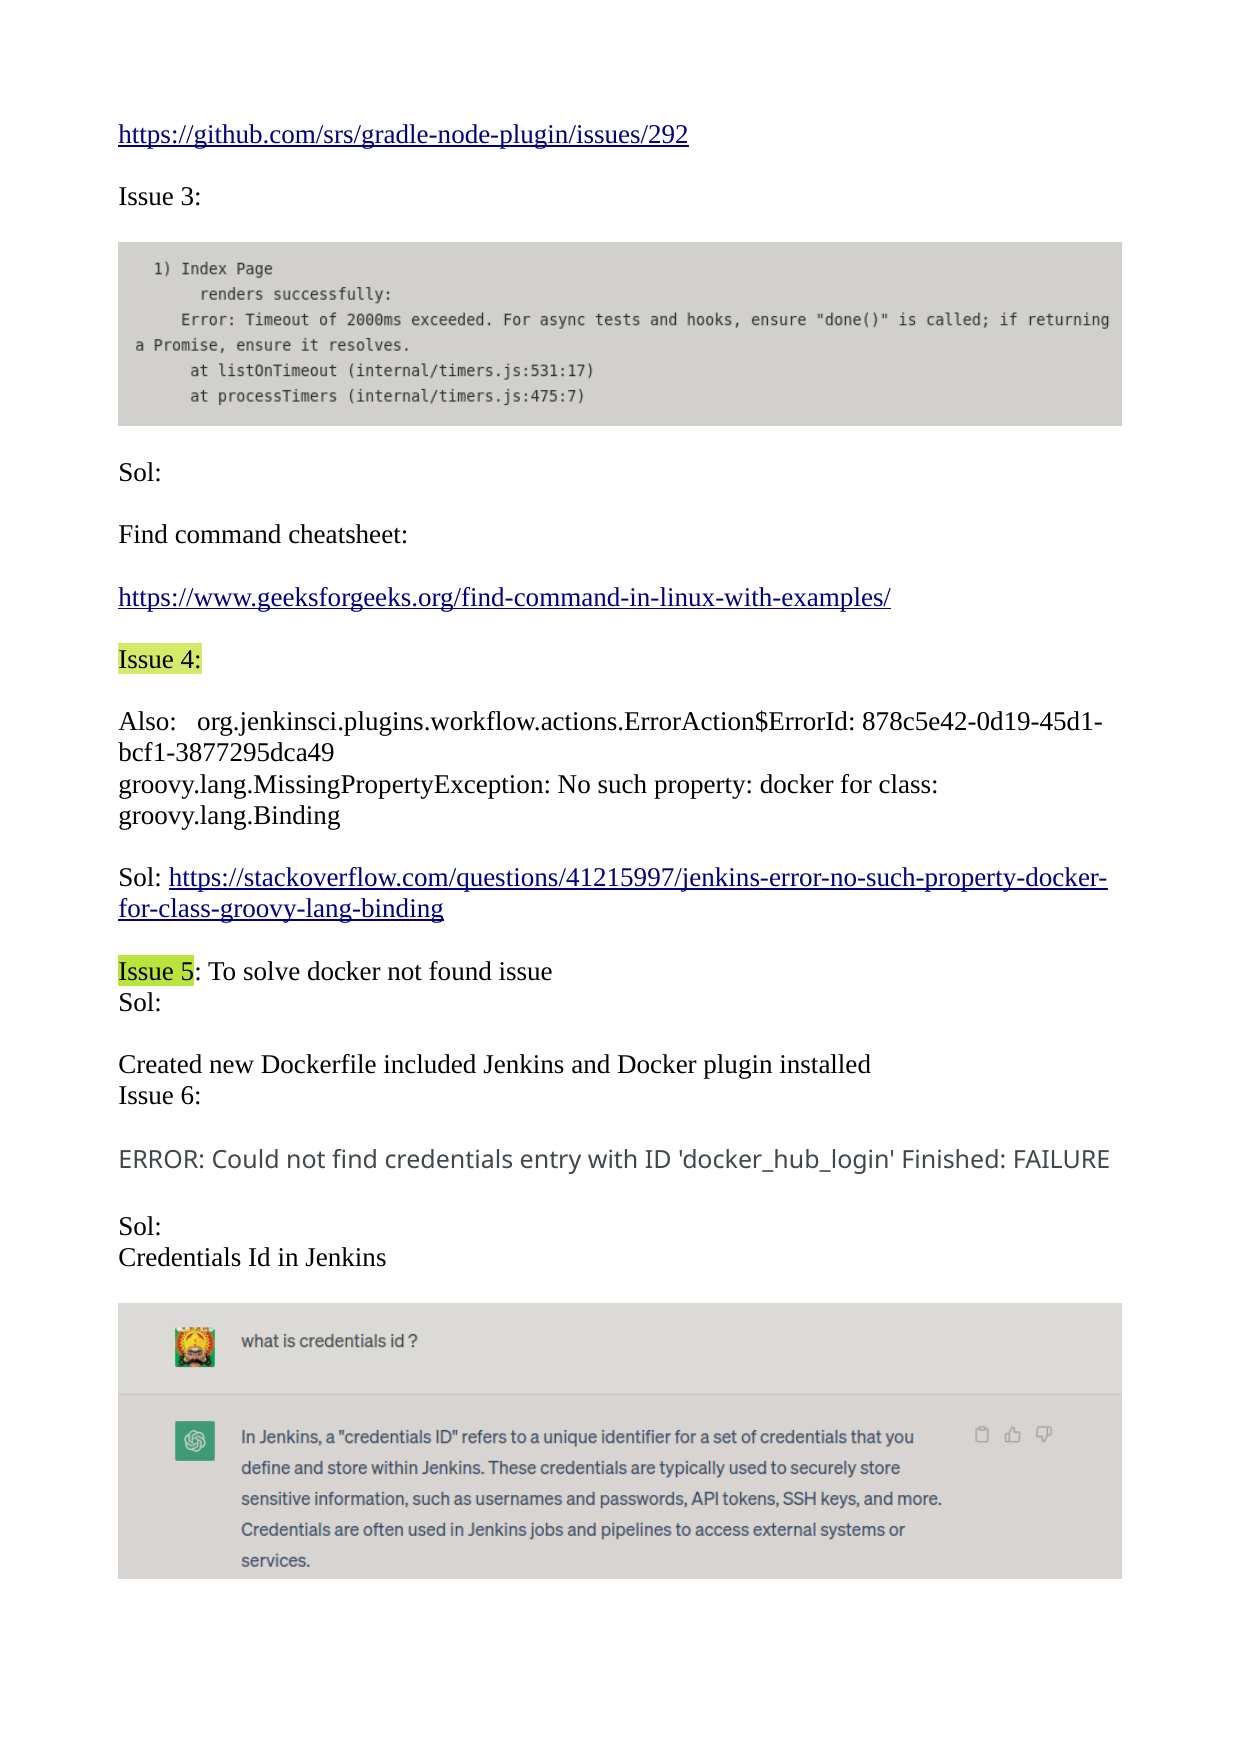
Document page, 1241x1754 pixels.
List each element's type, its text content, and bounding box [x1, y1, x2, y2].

text Credentials Id in Jenkins [118, 1241, 1122, 1272]
text Find command cheatsheet: [118, 518, 1122, 550]
text Issue 4: [118, 643, 1122, 674]
text Sol: [118, 1209, 1122, 1241]
text Issue 6: [118, 1079, 1122, 1110]
text Sol: [118, 986, 1122, 1017]
picture [118, 1303, 1123, 1579]
text Issue 5: To solve docker not found issue [118, 954, 1122, 986]
text Also: org.jenkinsci.plugins.workflow.actions.ErrorAction$ErrorId: 878c5e42-0d19-45d1-bcf1-3877295dca49 [118, 705, 1122, 768]
text groovy.lang.MissingPropertyException: No such property: docker for class: groovy.lang.Binding [118, 768, 1122, 830]
text Issue 3: [118, 180, 1122, 212]
text Created new Dockerfile included Jenkins and Docker plugin installed [118, 1048, 1122, 1079]
text ERROR: Could not find credentials entry with ID 'docker_hub_login' Finished: FAILURE [118, 1141, 1122, 1176]
text Sol: https://stackoverflow.com/questions/41215997/jenkins-error-no-such-property-docker-for-class-groovy-lang-binding [118, 861, 1122, 923]
text https://github.com/srs/gradle-node-plugin/issues/292 [118, 118, 1122, 149]
text https://www.geeksforgeeks.org/find-command-in-linux-with-examples/ [118, 581, 1122, 612]
picture [118, 242, 1123, 426]
text Sol: [118, 456, 1122, 487]
